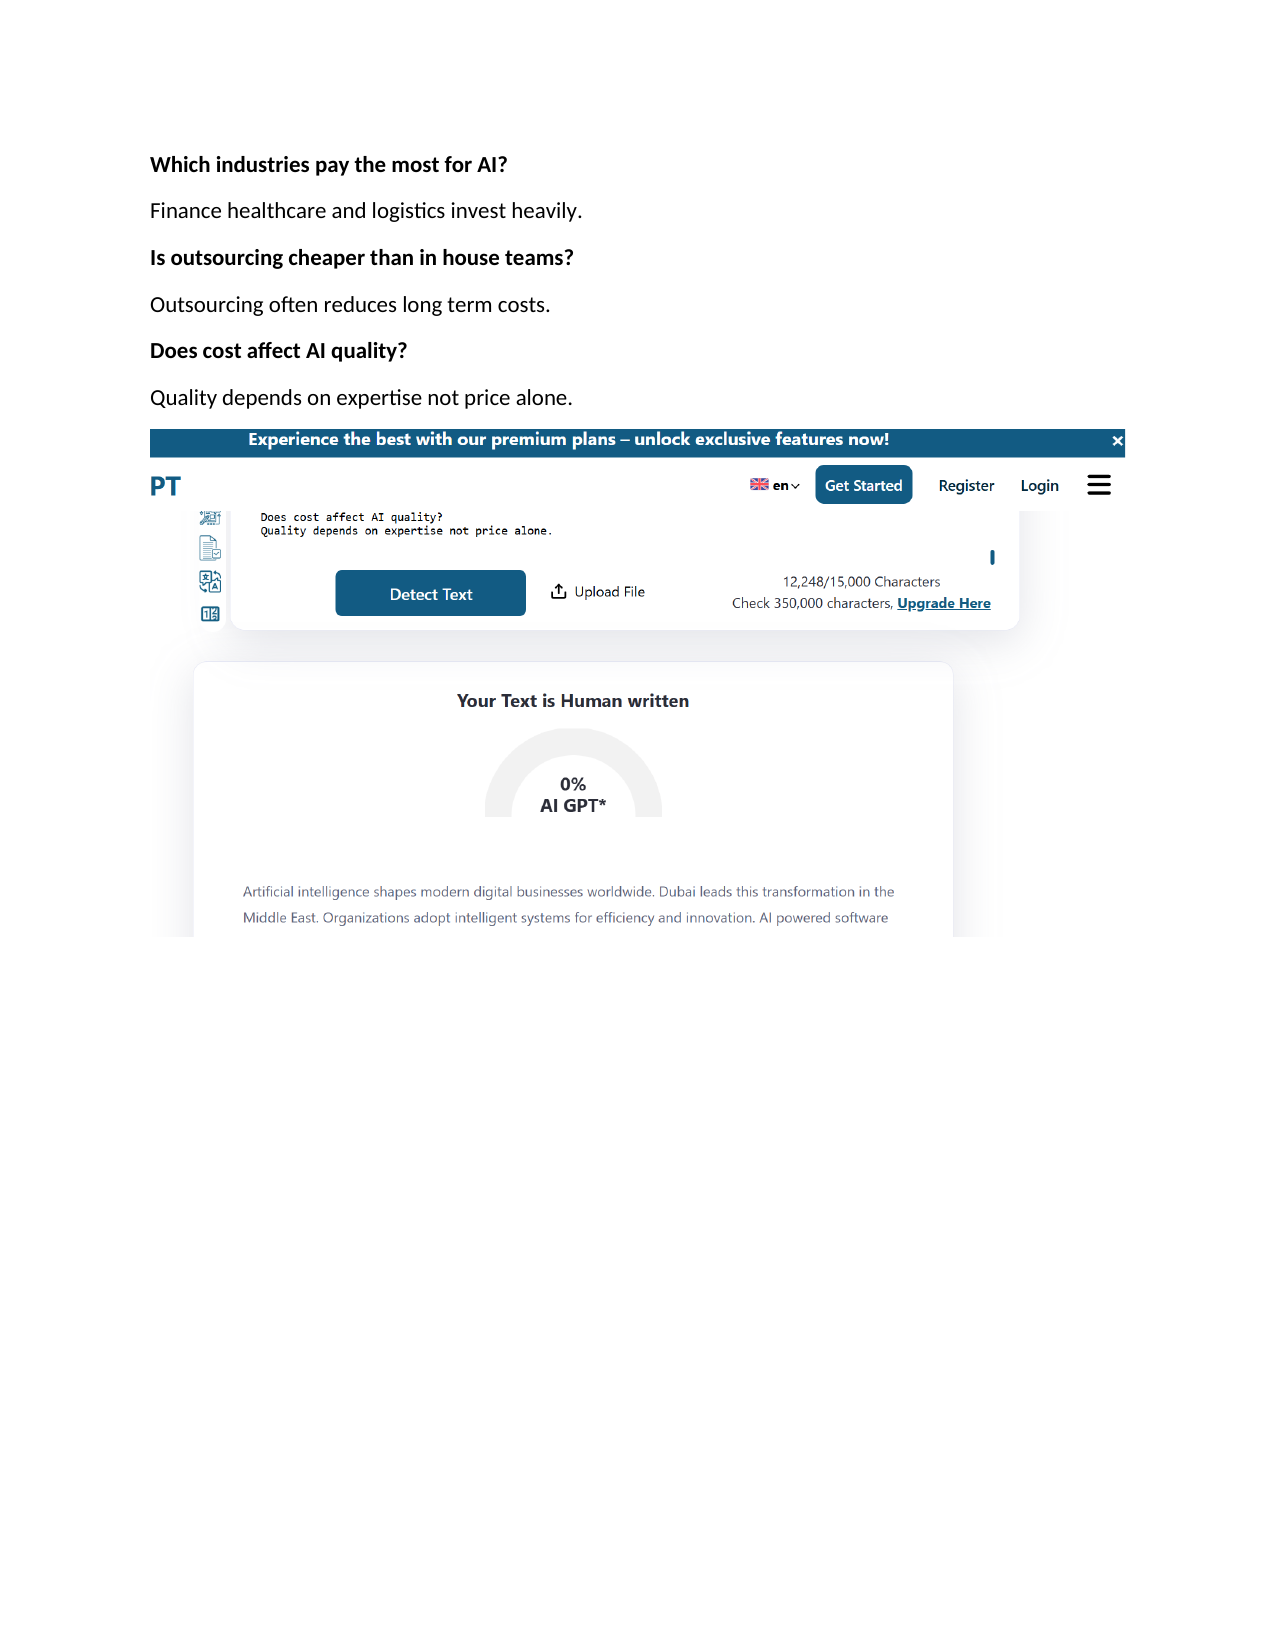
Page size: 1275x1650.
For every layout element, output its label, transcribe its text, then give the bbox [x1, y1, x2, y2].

picture [150, 429, 1125, 937]
text Is outsourcing cheaper than in house teams? [150, 243, 1125, 271]
text Does cost affect AI quality? [150, 336, 1125, 364]
text Which industries pay the most for AI? [150, 150, 1125, 178]
text Finance healthcare and logistics invest heavily. [150, 197, 1125, 224]
text Outsourcing often reduces long term costs. [150, 290, 1125, 318]
text Quality depends on expertise not price alone. [150, 383, 1125, 411]
